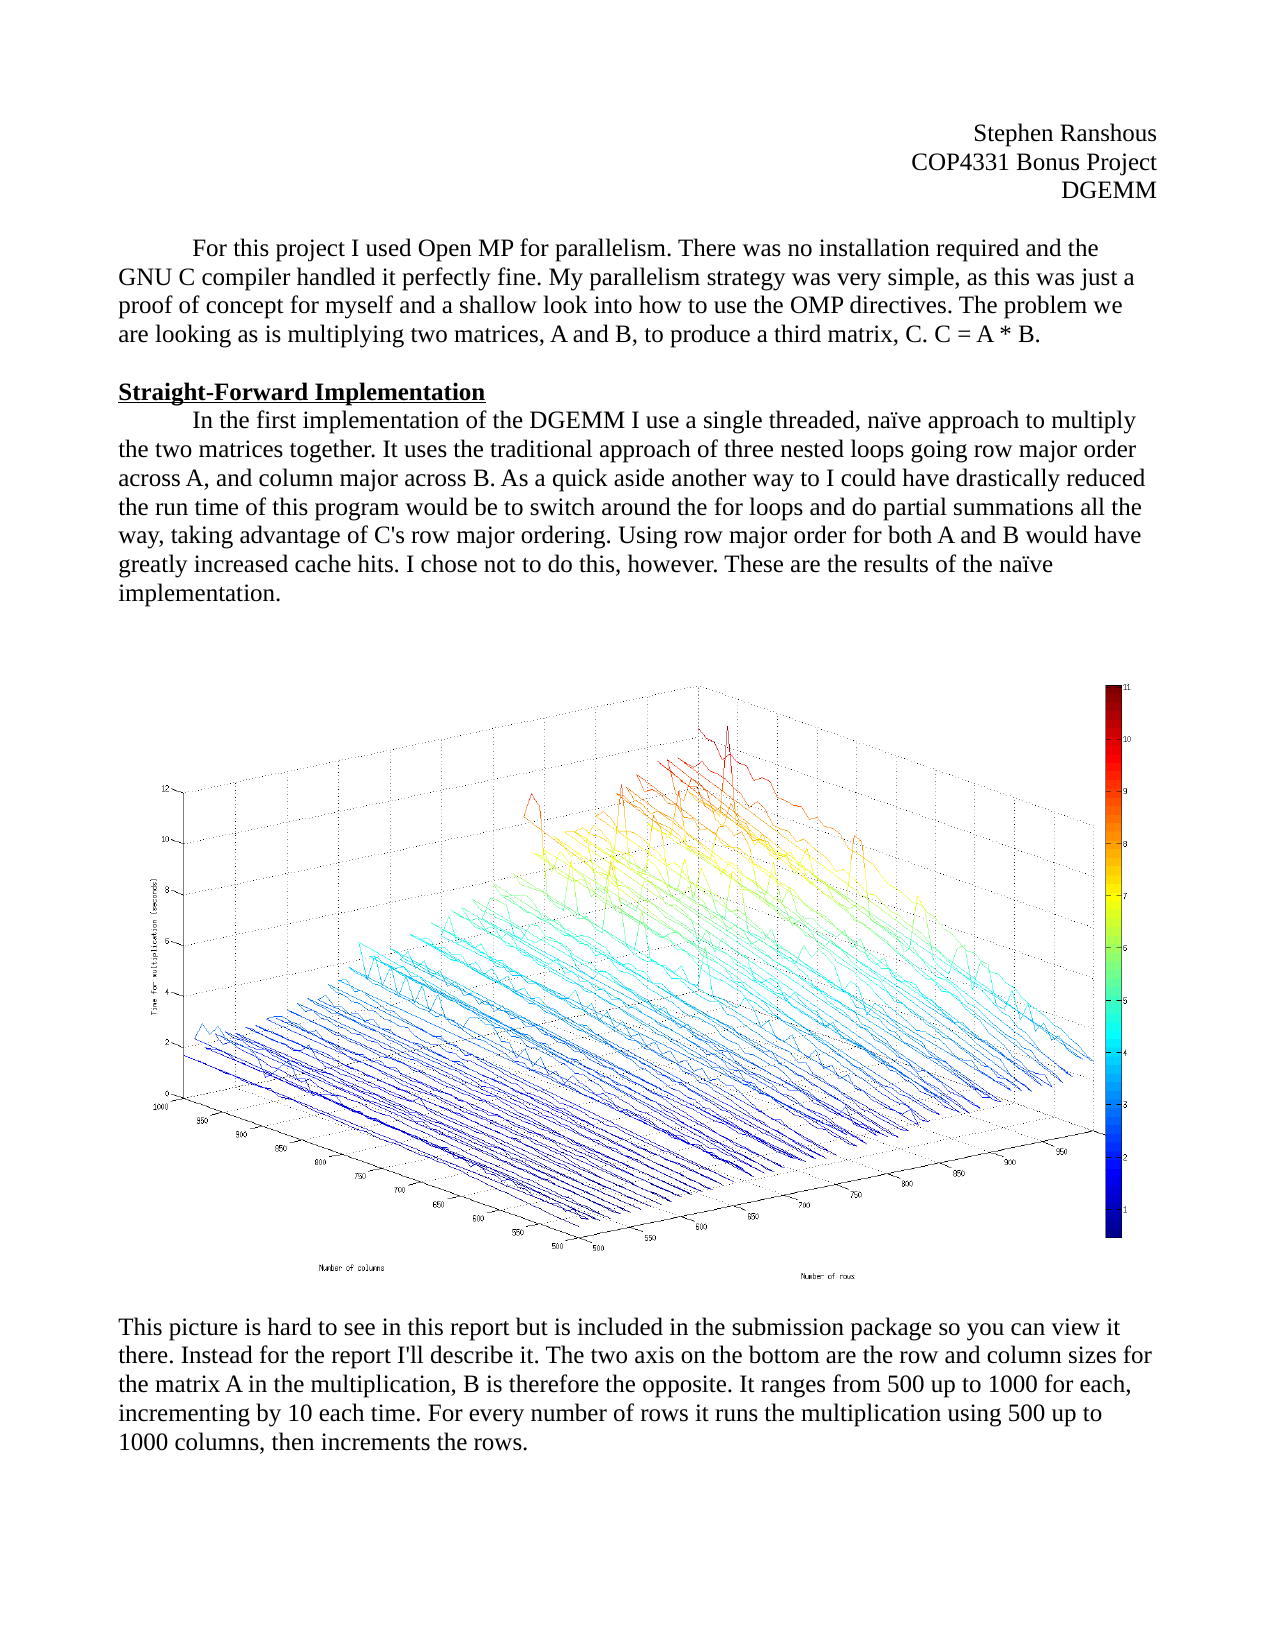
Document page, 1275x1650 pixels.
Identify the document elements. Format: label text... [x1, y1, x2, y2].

text DGEMM [118, 176, 1157, 204]
picture [24, 635, 1251, 1312]
text In the first implementation of the DGEMM I use a single threaded, naïve approach to multiply the two matrices together. It uses the traditional approach of three nested loops going row major order across A, and column major across B. As a quick aside another way to I could have drastically reduced the run time of this program would be to switch around the for loops and do partial summations all the way, taking advantage of C's row major ordering. Using row major order for both A and B would have greatly increased cache hits. I chose not to do this, however. These are the results of the naïve implementation. [118, 406, 1157, 607]
text For this project I used Open MP for parallelism. There was no installation required and the GNU C compiler handled it perfectly fine. My parallelism strategy was very simple, as this was just a proof of concept for myself and a shallow look into how to use the OMP directives. The problem we are looking as is multiplying two matrices, A and B, to produce a third matrix, C. C = A * B. [118, 233, 1157, 348]
text COP4331 Bonus Project [118, 147, 1157, 176]
text Straight-Forward Implementation [118, 377, 1157, 406]
text This picture is hard to see in this report but is included in the submission package so you can view it there. Instead for the report I'll describe it. The two axis on the bottom are the row and column sizes for the matrix A in the multiplication, B is therefore the opposite. It ranges from 500 up to 1000 for each, incrementing by 10 each time. For every number of rows it runs the multiplication using 500 up to 1000 columns, then increments the rows. [118, 1312, 1157, 1455]
text Stephen Ranshous [118, 118, 1157, 147]
